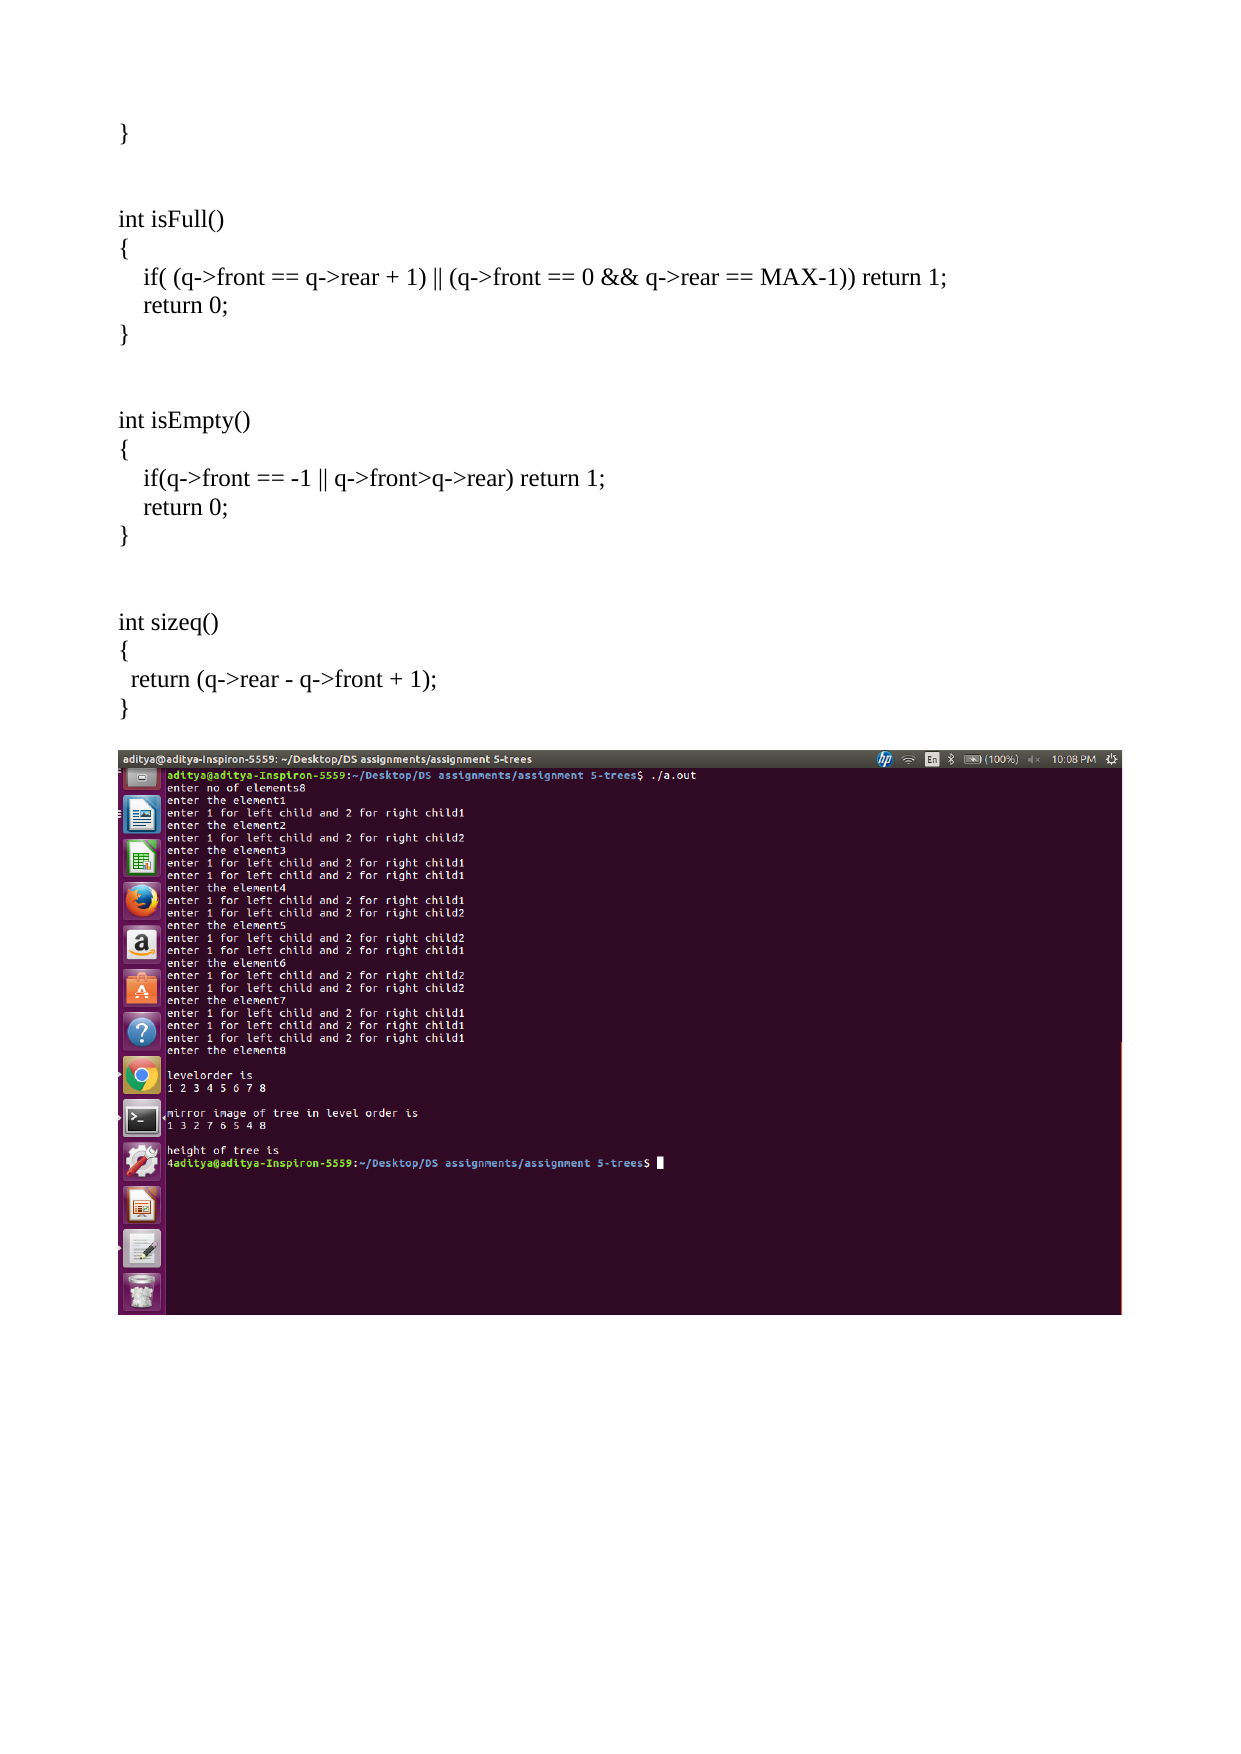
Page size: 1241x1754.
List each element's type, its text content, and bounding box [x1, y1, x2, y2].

text } [118, 319, 1122, 348]
text return (q->rear - q->front + 1); [118, 664, 1122, 693]
text } [118, 693, 1122, 722]
text int isFull() [118, 204, 1122, 233]
text } [118, 118, 1122, 147]
picture [118, 750, 1123, 1315]
text int sizeq() [118, 607, 1122, 636]
text { [118, 233, 1122, 262]
text { [118, 636, 1122, 664]
text { [118, 434, 1122, 463]
text return 0; [118, 291, 1122, 319]
text } [118, 521, 1122, 549]
text if(q->front == -1 || q->front>q->rear) return 1; [118, 463, 1122, 492]
text return 0; [118, 492, 1122, 521]
text int isEmpty() [118, 406, 1122, 434]
text if( (q->front == q->rear + 1) || (q->front == 0 && q->rear == MAX-1)) return 1; [118, 262, 1122, 291]
